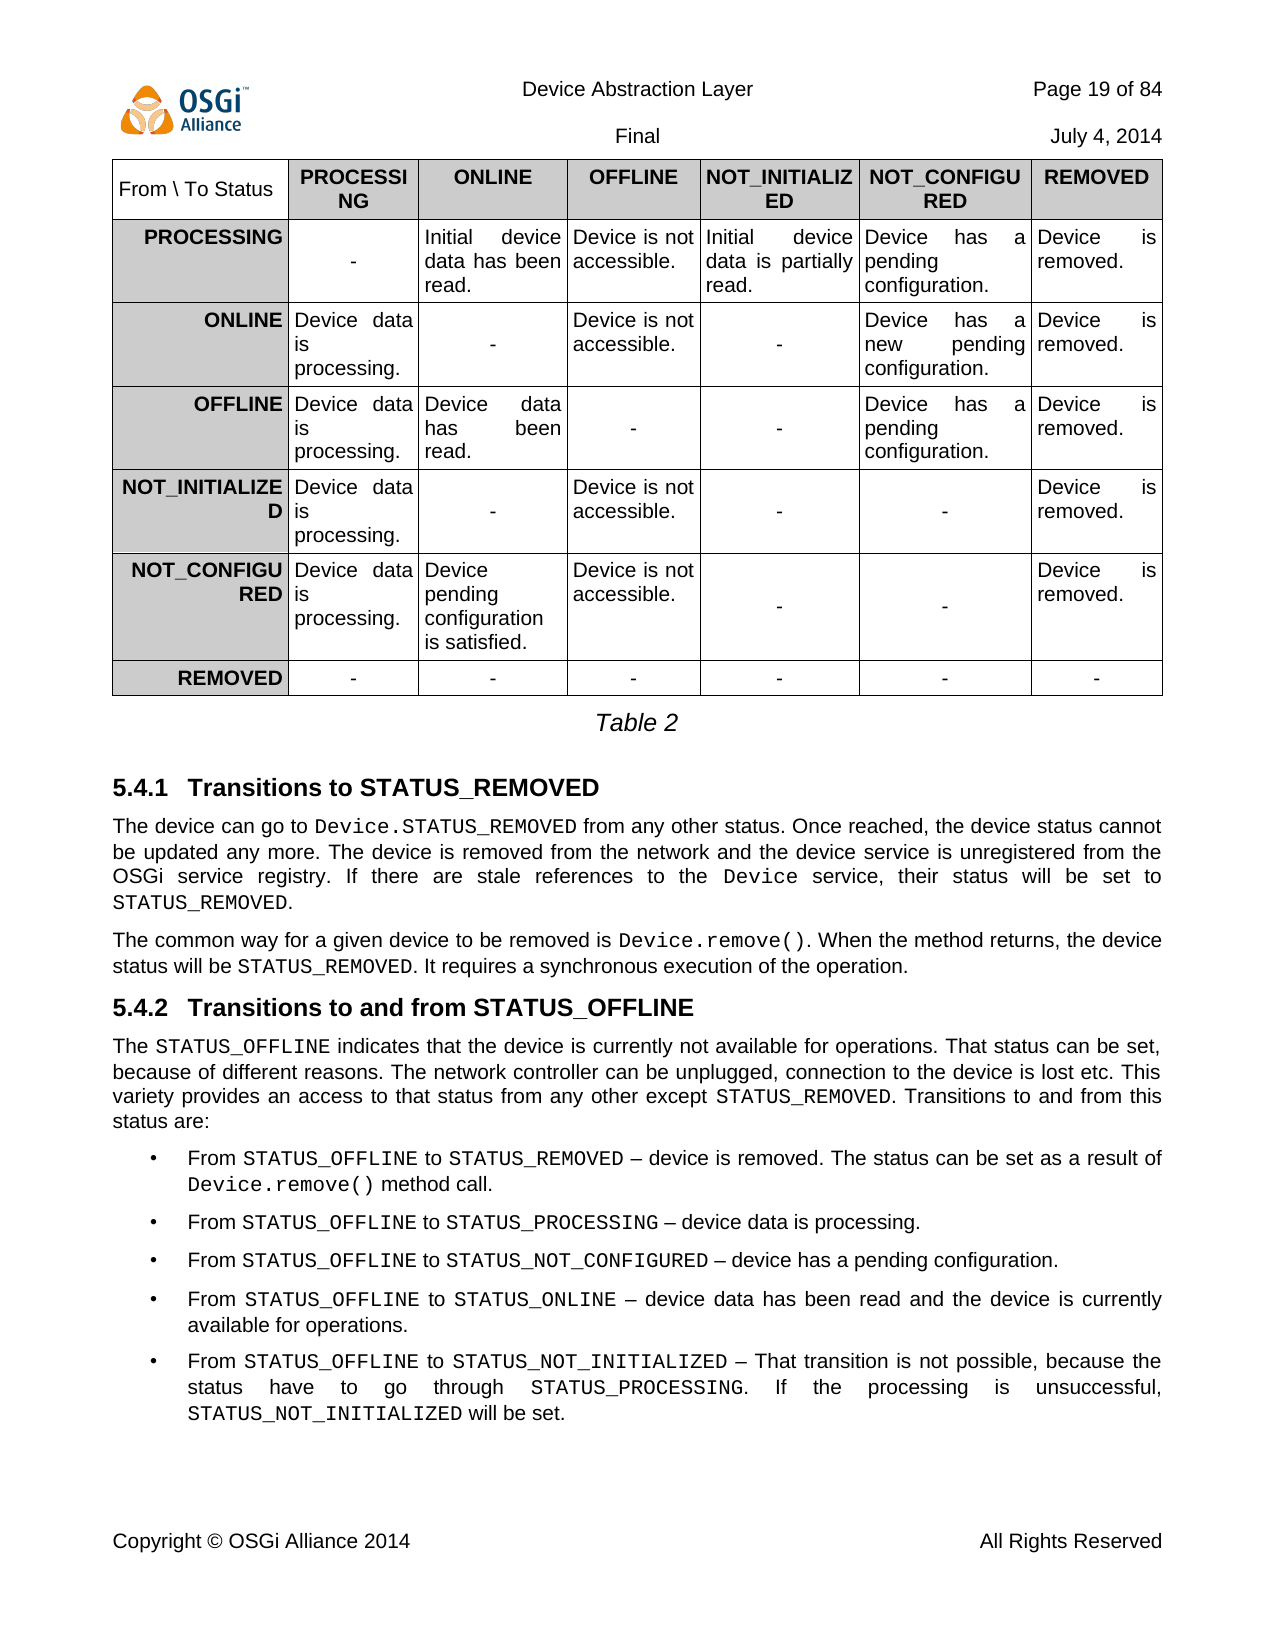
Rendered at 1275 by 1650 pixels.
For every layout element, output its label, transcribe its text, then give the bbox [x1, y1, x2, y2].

table_cell - [419, 303, 567, 386]
table_cell ONLINE [113, 303, 288, 386]
table_cell REMOVED [113, 661, 288, 695]
table_cell - [419, 470, 567, 552]
table_cell PROCESSING [113, 220, 288, 302]
table_cell - [701, 387, 859, 469]
table_header NOT_CONFIGURED [860, 160, 1031, 219]
table_cell OFFLINE [113, 387, 288, 469]
table_cell Device data is processing. [289, 470, 418, 552]
table_cell Device is removed. [1032, 387, 1162, 469]
table_cell - [701, 303, 859, 386]
table_cell - [701, 661, 859, 695]
table_cell Device has a new pending configuration. [860, 303, 1031, 386]
table_cell - [701, 554, 859, 660]
table_cell Device has a pending configuration. [860, 220, 1031, 302]
table_cell Initial device data has been read. [419, 220, 567, 302]
table_cell Device is not accessible. [568, 470, 700, 552]
picture [113, 78, 257, 142]
table_cell NOT_CONFIGURED [113, 554, 288, 660]
list From STATUS_OFFLINE to STATUS_NOT_INITIALIZED – That transition is not possible, because the status have to go through STATUS_PROCESSING. If the processing is unsuccessful, STATUS_NOT_INITIALIZED will be set. [150, 1349, 1162, 1426]
list From STATUS_OFFLINE to STATUS_REMOVED – device is removed. The status can be set as a result of Device.remove() method call. [150, 1146, 1162, 1197]
table_header From \ To Status [113, 160, 288, 219]
table_cell - [860, 661, 1031, 695]
table_cell Device data has been read. [419, 387, 567, 469]
table_cell Device is removed. [1032, 303, 1162, 386]
table_header NOT_INITIALIZED [701, 160, 859, 219]
table_cell Device has a pending configuration. [860, 387, 1031, 469]
table_cell - [289, 661, 418, 695]
table_cell Device is removed. [1032, 220, 1162, 302]
table_cell - [568, 661, 700, 695]
text The device can go to Device.STATUS_REMOVED from any other status. Once reached, the device status cannot be updated any more. The device is removed from the network and the device service is unregistered from the OSGi service registry. If there are stale references to the Device service, their status will be set to STATUS_REMOVED. [112, 814, 1162, 916]
table_header ONLINE [419, 160, 567, 219]
table_cell - [568, 387, 700, 469]
table_cell NOT_INITIALIZED [113, 470, 288, 552]
list From STATUS_OFFLINE to STATUS_ONLINE – device data has been read and the device is currently available for operations. [150, 1287, 1162, 1336]
list From STATUS_OFFLINE to STATUS_NOT_CONFIGURED – device has a pending configuration. [150, 1248, 1162, 1274]
table_cell Device is removed. [1032, 470, 1162, 552]
table_cell - [289, 220, 418, 302]
table_cell - [1032, 661, 1162, 695]
text Table 2 [112, 708, 1162, 737]
table_cell Device is not accessible. [568, 303, 700, 386]
table_cell Device is not accessible. [568, 220, 700, 302]
table_cell - [860, 554, 1031, 660]
list From STATUS_OFFLINE to STATUS_PROCESSING – device data is processing. [150, 1210, 1162, 1236]
text The STATUS_OFFLINE indicates that the device is currently not available for operations. That status can be set, because of different reasons. The network controller can be unplugged, connection to the device is lost etc. This variety provides an access to that status from any other except STATUS_REMOVED. Transitions to and from this status are: [112, 1034, 1162, 1133]
table_cell Device pending configuration is satisfied. [419, 554, 567, 660]
table_cell Initial device data is partially read. [701, 220, 859, 302]
table_cell - [419, 661, 567, 695]
table_cell Device data is processing. [289, 303, 418, 386]
table_cell Device data is processing. [289, 554, 418, 660]
subtitle Transitions to STATUS_REMOVED [112, 773, 1162, 802]
table_cell Device is not accessible. [568, 554, 700, 660]
table_header PROCESSING [289, 160, 418, 219]
table_cell - [860, 470, 1031, 552]
subtitle Transitions to and from STATUS_OFFLINE [112, 992, 1162, 1021]
table_cell Device is removed. [1032, 554, 1162, 660]
text The common way for a given device to be removed is Device.remove(). When the method returns, the device status will be STATUS_REMOVED. It requires a synchronous execution of the operation. [112, 928, 1162, 980]
table_cell Device data is processing. [289, 387, 418, 469]
table_header REMOVED [1032, 160, 1162, 219]
table_cell - [701, 470, 859, 552]
table_header OFFLINE [568, 160, 700, 219]
